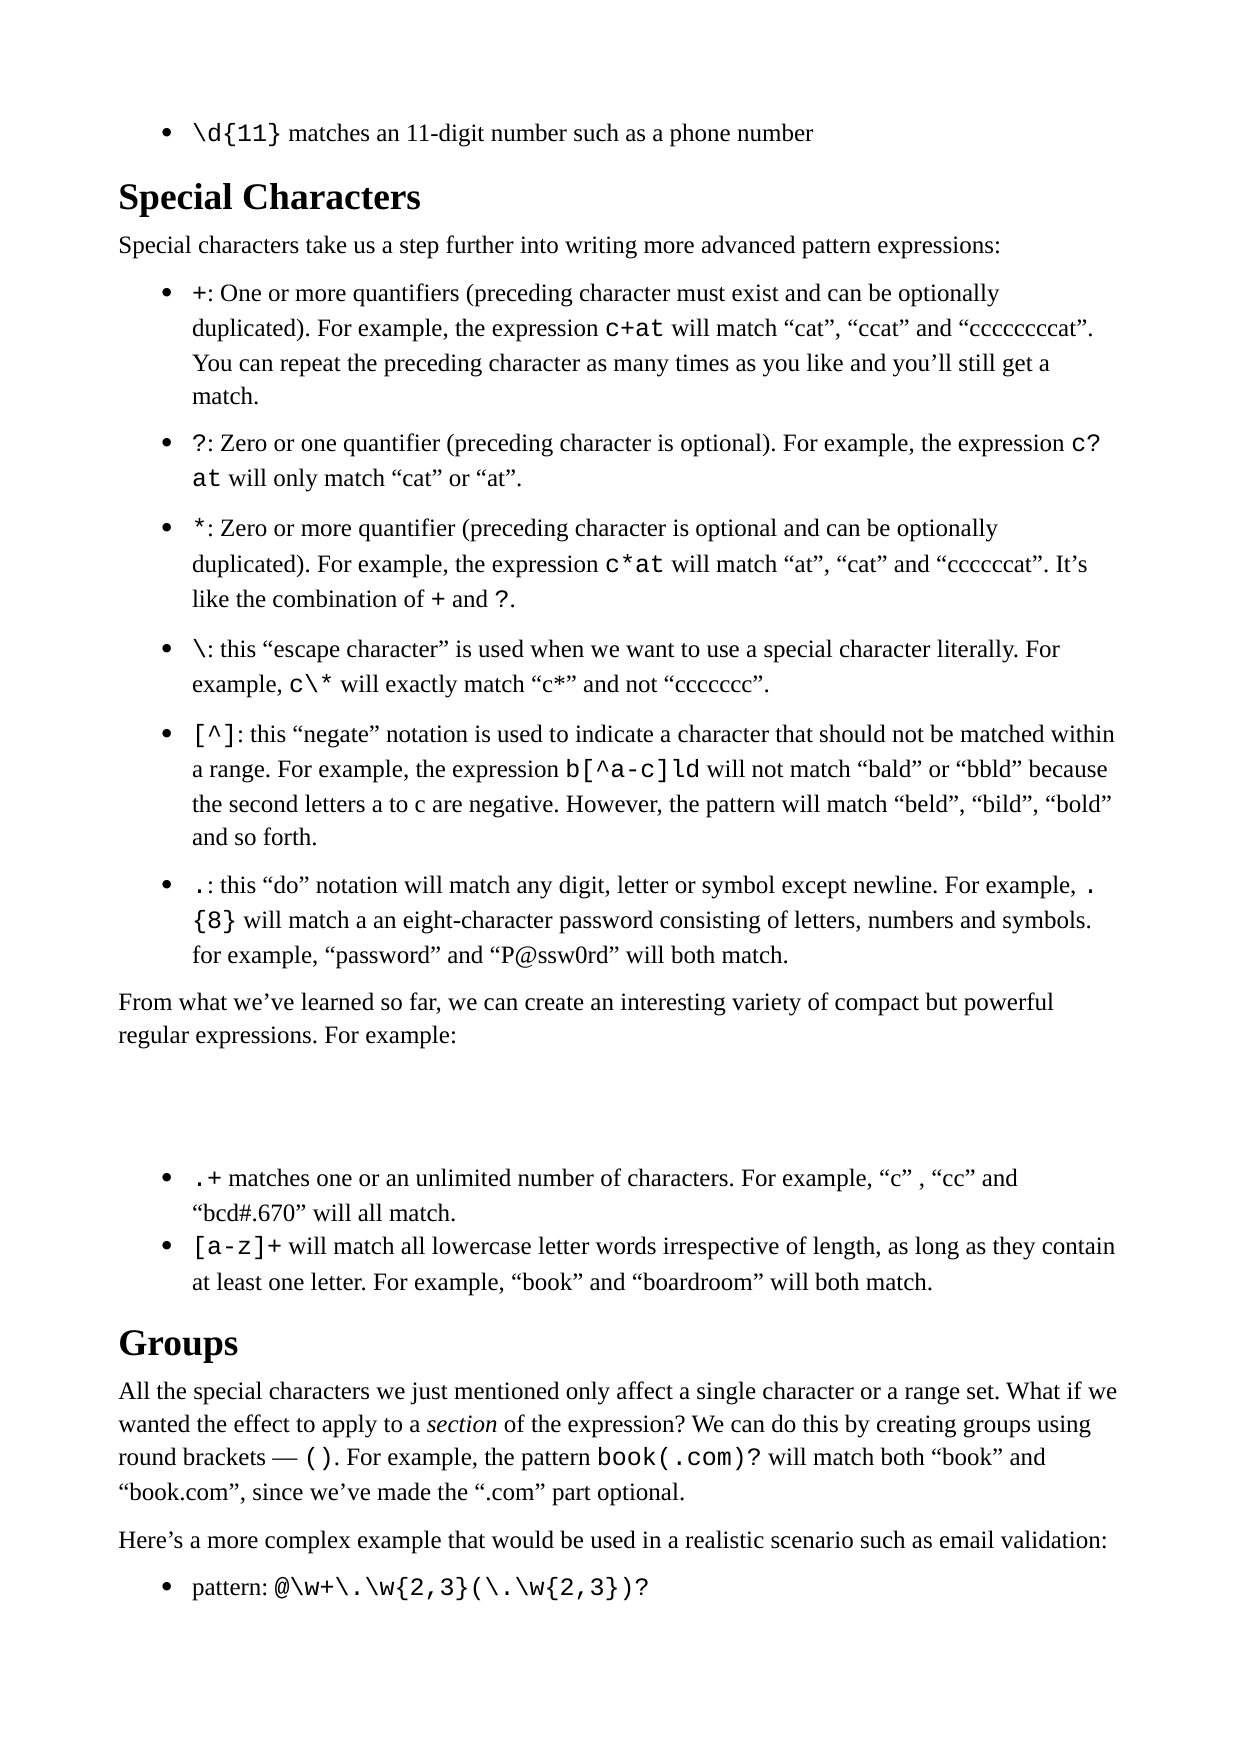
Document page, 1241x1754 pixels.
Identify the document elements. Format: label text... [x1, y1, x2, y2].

list [a-z]+ will match all lowercase letter words irrespective of length, as long as they contain at least one letter. For example, “book” and “boardroom” will both match. [162, 1231, 1122, 1295]
text Special characters take us a step further into writing more advanced pattern expressions: [118, 230, 1122, 259]
list ?: Zero or one quantifier (preceding character is optional). For example, the expression c?at will only match “cat” or “at”. [162, 428, 1122, 494]
list \: this “escape character” is used when we want to use a special character literally. For example, c\* will exactly match “c*” and not “ccccccc”. [162, 634, 1122, 700]
text All the special characters we just mentioned only affect a single character or a range set. What if we wanted the effect to apply to a section of the expression? We can do this by creating groups using round brackets — (). For example, the pattern book(.com)? will match both “book” and “book.com”, since we’ve made the “.com” part optional. [118, 1376, 1122, 1506]
list +: One or more quantifiers (preceding character must exist and can be optionally duplicated). For example, the expression c+at will match “cat”, “ccat” and “ccccccccat”. You can repeat the preceding character as many times as you like and you’ll still get a match. [162, 278, 1122, 409]
subtitle Groups [118, 1320, 1122, 1363]
list .: this “do” notation will match any digit, letter or symbol except newline. For example, .{8} will match a an eight-character password consisting of letters, numbers and symbols. for example, “password” and “P@ssw0rd” will both match. [162, 870, 1122, 969]
list \d{11} matches an 11-digit number such as a phone number [162, 118, 1122, 149]
subtitle Special Characters [118, 174, 1122, 217]
text Here’s a more complex example that would be used in a realistic scenario such as email validation: [118, 1525, 1122, 1553]
list pattern: @\w+\.\w{2,3}(\.\w{2,3})? [162, 1572, 1122, 1603]
list *: Zero or more quantifier (preceding character is optional and can be optionally duplicated). For example, the expression c*at will match “at”, “cat” and “ccccccat”. It’s like the combination of + and ?. [162, 513, 1122, 614]
text From what we’ve learned so far, we can create an interesting variety of compact but powerful regular expressions. For example: [118, 987, 1122, 1049]
list [^]: this “negate” notation is used to indicate a character that should not be matched within a range. For example, the expression b[^a-c]ld will not match “bald” or “bbld” because the second letters a to c are negative. However, the pattern will match “beld”, “bild”, “bold” and so forth. [162, 719, 1122, 851]
list .+ matches one or an unlimited number of characters. For example, “c” , “cc” and “bcd#.670” will all match. [162, 1163, 1122, 1227]
